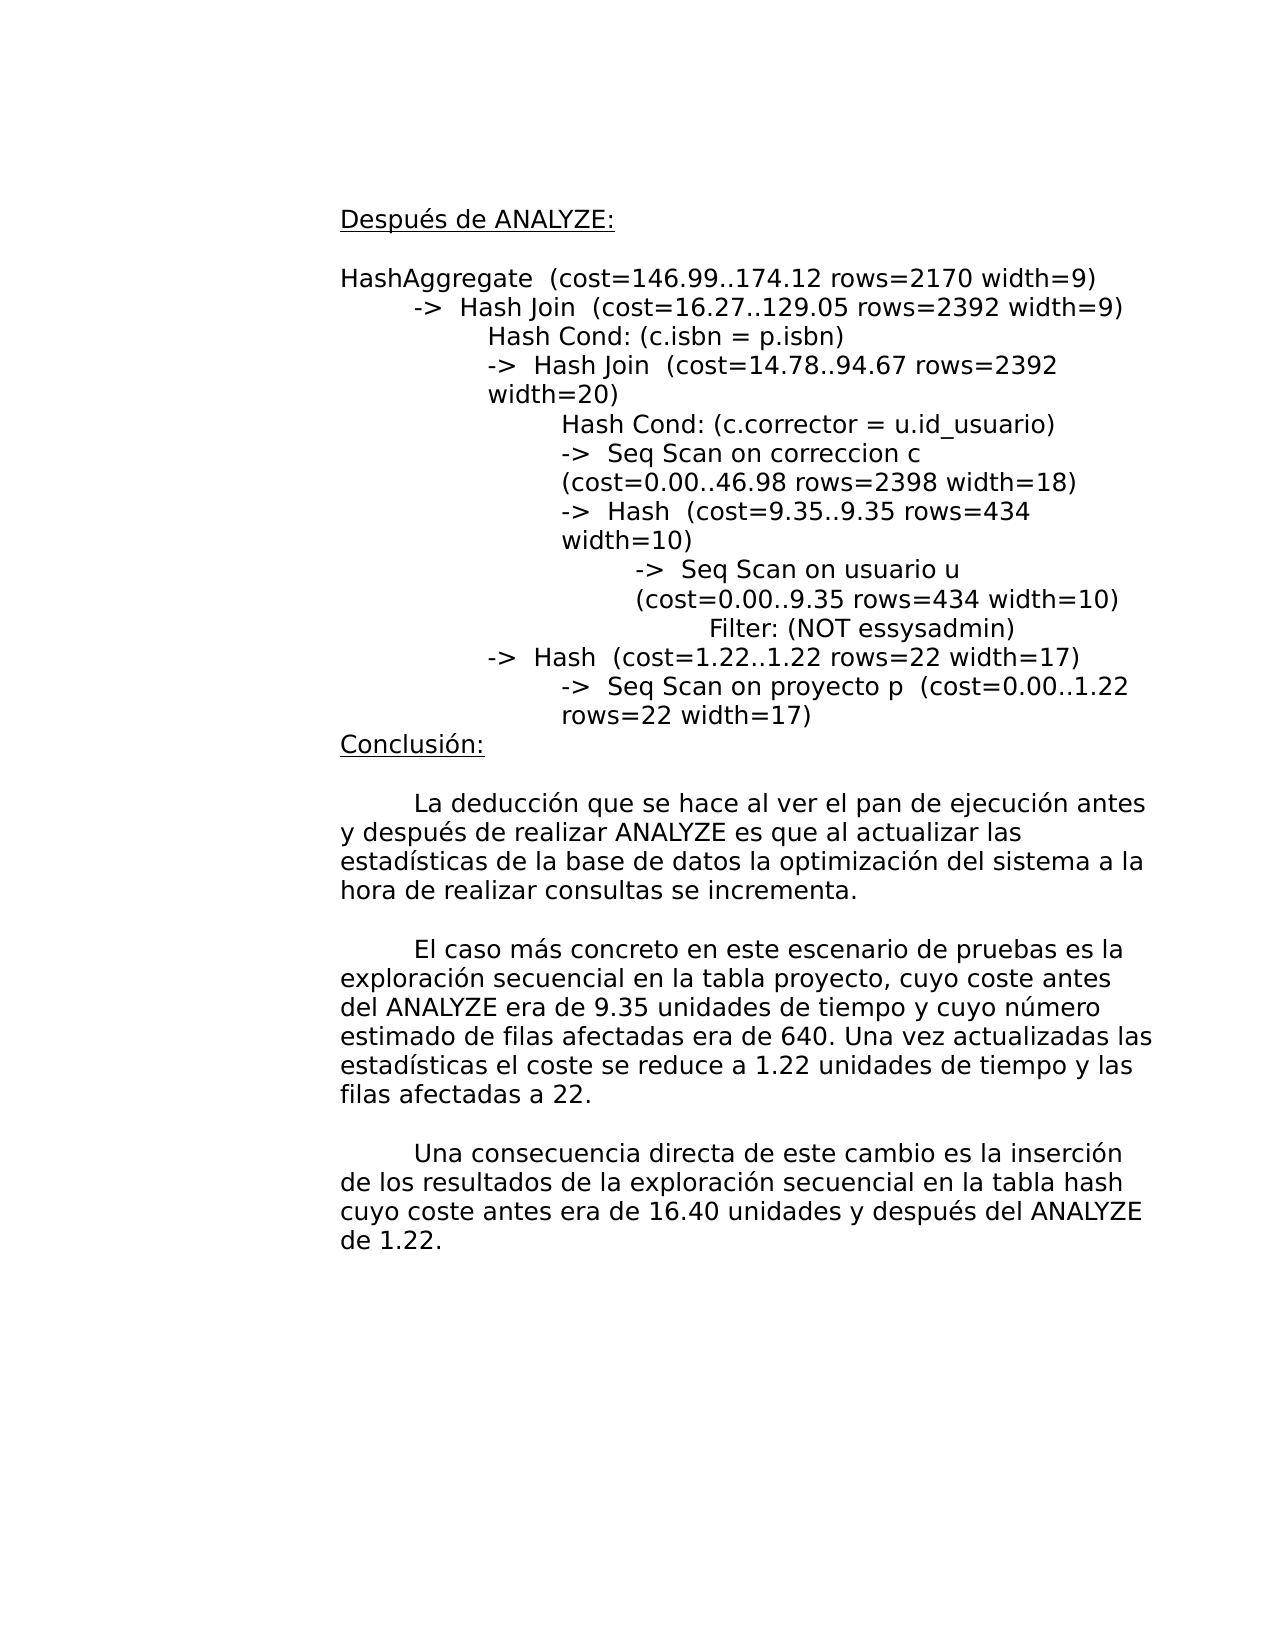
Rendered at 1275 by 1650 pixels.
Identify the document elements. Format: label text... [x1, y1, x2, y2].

text -> Hash (cost=1.22..1.22 rows=22 width=17) [118, 643, 1157, 672]
text El caso más concreto en este escenario de pruebas es la exploración secuencial en la tabla proyecto, cuyo coste antes del ANALYZE era de 9.35 unidades de tiempo y cuyo número estimado de filas afectadas era de 640. Una vez actualizadas las estadísticas el coste se reduce a 1.22 unidades de tiempo y las filas afectadas a 22. [118, 935, 1157, 1110]
text -> Seq Scan on proyecto p (cost=0.00..1.22 rows=22 width=17) [118, 672, 1157, 731]
text Hash Cond: (c.corrector = u.id_usuario) [118, 410, 1157, 439]
text Filter: (NOT essysadmin) [118, 614, 1157, 643]
text -> Seq Scan on usuario u (cost=0.00..9.35 rows=434 width=10) [118, 556, 1157, 614]
text Una consecuencia directa de este cambio es la inserción de los resultados de la exploración secuencial en la tabla hash cuyo coste antes era de 16.40 unidades y después del ANALYZE de 1.22. [118, 1139, 1157, 1256]
text La deducción que se hace al ver el pan de ejecución antes y después de realizar ANALYZE es que al actualizar las estadísticas de la base de datos la optimización del sistema a la hora de realizar consultas se incrementa. [118, 789, 1157, 906]
text -> Hash Join (cost=16.27..129.05 rows=2392 width=9) [118, 293, 1157, 322]
text Conclusión: [118, 731, 1157, 760]
text Después de ANALYZE: [118, 206, 1157, 235]
text -> Seq Scan on correccion c (cost=0.00..46.98 rows=2398 width=18) [118, 439, 1157, 497]
text -> Hash Join (cost=14.78..94.67 rows=2392 width=20) [118, 351, 1157, 410]
text Hash Cond: (c.isbn = p.isbn) [118, 322, 1157, 351]
text -> Hash (cost=9.35..9.35 rows=434 width=10) [118, 497, 1157, 556]
text HashAggregate (cost=146.99..174.12 rows=2170 width=9) [118, 264, 1157, 293]
